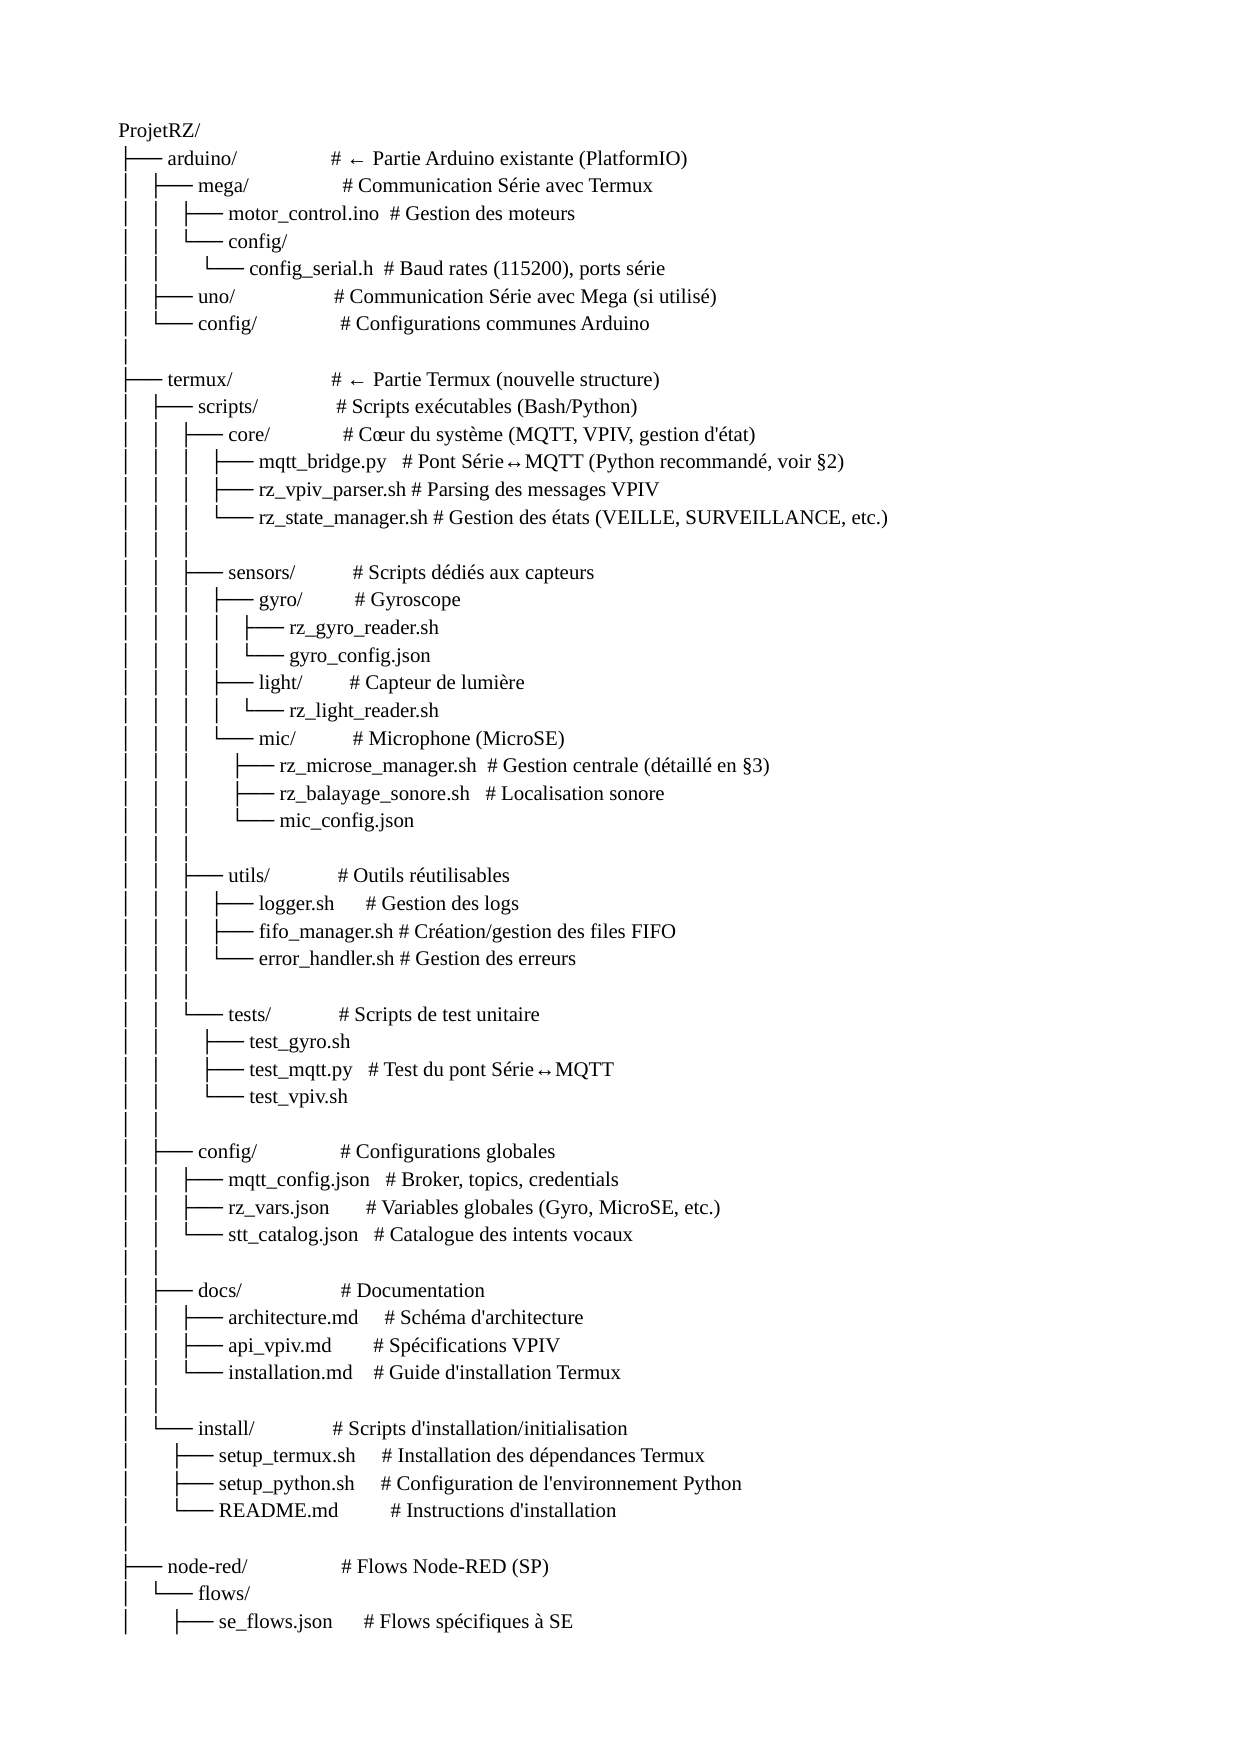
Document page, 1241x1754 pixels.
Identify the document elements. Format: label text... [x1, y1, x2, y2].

text ProjetRZ/ ├── arduino/ # ← Partie Arduino existante (PlatformIO) │ ├── mega/ # Communication Série avec Termux │ │ ├── motor_control.ino # Gestion des moteurs │ │ └── config/ │ │ └── config_serial.h # Baud rates (115200), ports série │ ├── uno/ # Communication Série avec Mega (si utilisé) │ └── config/ # Configurations communes Arduino │ ├── termux/ # ← Partie Termux (nouvelle structure) │ ├── scripts/ # Scripts exécutables (Bash/Python) │ │ ├── core/ # Cœur du système (MQTT, VPIV, gestion d'état) │ │ │ ├── mqtt_bridge.py # Pont Série↔MQTT (Python recommandé, voir §2) │ │ │ ├── rz_vpiv_parser.sh # Parsing des messages VPIV │ │ │ └── rz_state_manager.sh # Gestion des états (VEILLE, SURVEILLANCE, etc.) │ │ │ │ │ ├── sensors/ # Scripts dédiés aux capteurs │ │ │ ├── gyro/ # Gyroscope │ │ │ │ ├── rz_gyro_reader.sh │ │ │ │ └── gyro_config.json │ │ │ ├── light/ # Capteur de lumière │ │ │ │ └── rz_light_reader.sh │ │ │ └── mic/ # Microphone (MicroSE) │ │ │ ├── rz_microse_manager.sh # Gestion centrale (détaillé en §3) │ │ │ ├── rz_balayage_sonore.sh # Localisation sonore │ │ │ └── mic_config.json │ │ │ │ │ ├── utils/ # Outils réutilisables │ │ │ ├── logger.sh # Gestion des logs │ │ │ ├── fifo_manager.sh # Création/gestion des files FIFO │ │ │ └── error_handler.sh # Gestion des erreurs │ │ │ │ │ └── tests/ # Scripts de test unitaire │ │ ├── test_gyro.sh │ │ ├── test_mqtt.py # Test du pont Série↔MQTT │ │ └── test_vpiv.sh │ │ │ ├── config/ # Configurations globales │ │ ├── mqtt_config.json # Broker, topics, credentials │ │ ├── rz_vars.json # Variables globales (Gyro, MicroSE, etc.) │ │ └── stt_catalog.json # Catalogue des intents vocaux │ │ │ ├── docs/ # Documentation │ │ ├── architecture.md # Schéma d'architecture │ │ ├── api_vpiv.md # Spécifications VPIV │ │ └── installation.md # Guide d'installation Termux │ │ │ └── install/ # Scripts d'installation/initialisation │ ├── setup_termux.sh # Installation des dépendances Termux │ ├── setup_python.sh # Configuration de l'environnement Python │ └── README.md # Instructions d'installation │ ├── node-red/ # Flows Node-RED (SP) │ └── flows/ │ ├── se_flows.json # Flows spécifiques à SE [118, 118, 1122, 1633]
